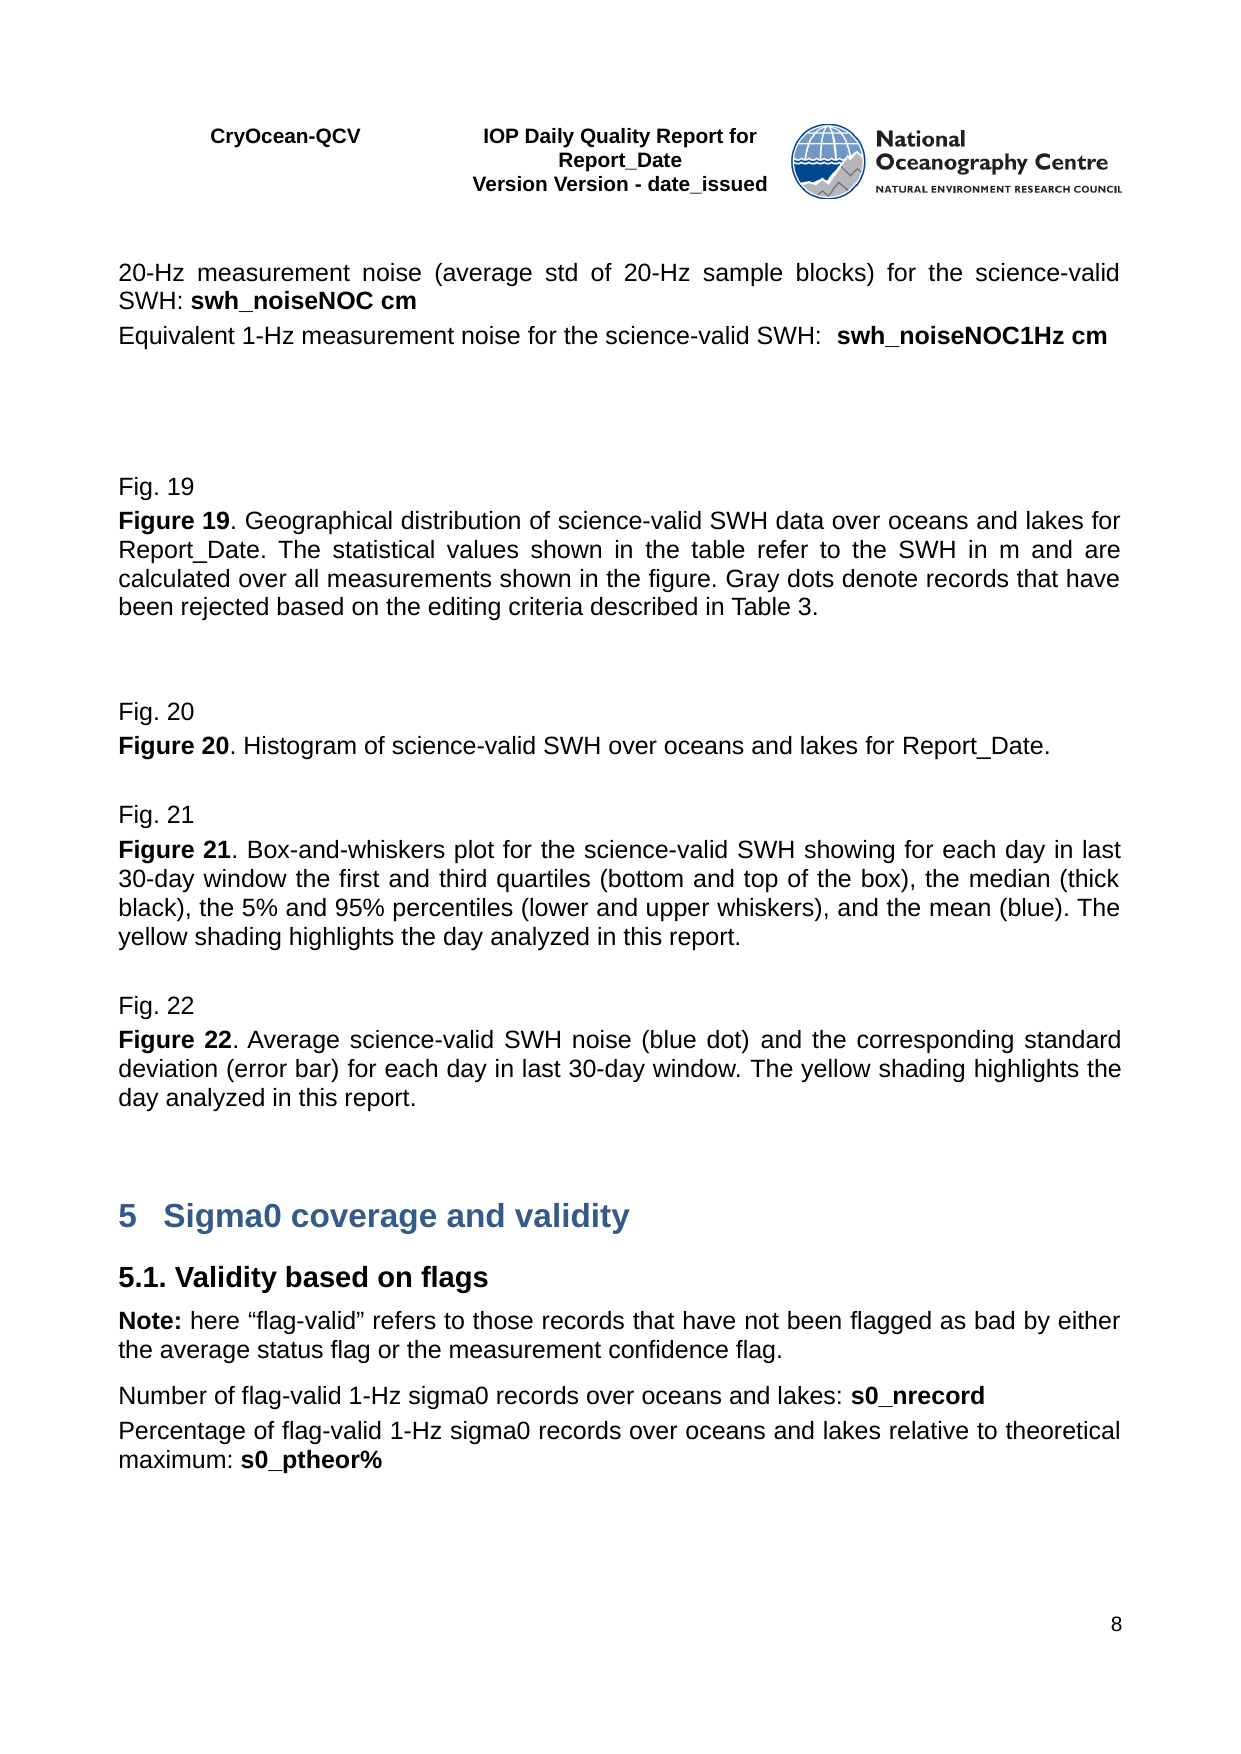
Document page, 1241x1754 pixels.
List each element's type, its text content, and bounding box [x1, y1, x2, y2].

text Percentage of flag-valid 1-Hz sigma0 records over oceans and lakes relative to theoretical maximum: s0_ptheor% [118, 1416, 1122, 1473]
text Figure 20. Histogram of science-valid SWH over oceans and lakes for Report_Date. [118, 731, 1122, 760]
text Fig. 20 [118, 696, 1122, 725]
text Figure 19. Geographical distribution of science-valid SWH data over oceans and lakes for Report_Date. The statistical values shown in the table refer to the SWH in m and are calculated over all measurements shown in the figure. Gray dots denote records that have been rejected based on the editing criteria described in Table 3. [118, 506, 1122, 621]
text Fig. 21 [118, 801, 1122, 829]
text Fig. 19 [118, 471, 1122, 500]
text Figure 22. Average science-valid SWH noise (blue dot) and the corresponding standard deviation (error bar) for each day in last 30-day window. The yellow shading highlights the day analyzed in this report. [118, 1026, 1122, 1112]
text Figure 21. Box-and-whiskers plot for the science-valid SWH showing for each day in last 30-day window the first and third quartiles (bottom and top of the box), the median (thick black), the 5% and 95% percentiles (lower and upper whiskers), and the mean (blue). The yellow shading highlights the day analyzed in this report. [118, 835, 1122, 950]
text 20-Hz measurement noise (average std of 20-Hz sample blocks) for the science-valid SWH: swh_noiseNOC cm [118, 257, 1122, 315]
text Note: here “flag-valid” refers to those records that have not been flagged as bad by either the average status flag or the measurement confidence flag. [118, 1306, 1122, 1363]
subtitle Sigma0 coverage and validity [118, 1196, 1122, 1235]
text Fig. 22 [118, 991, 1122, 1019]
text Equivalent 1-Hz measurement noise for the science-valid SWH: swh_noiseNOC1Hz cm [118, 321, 1122, 350]
text 5.1. Validity based on flags [118, 1260, 1122, 1293]
text Number of flag-valid 1-Hz sigma0 records over oceans and lakes: s0_nrecord [118, 1381, 1122, 1410]
